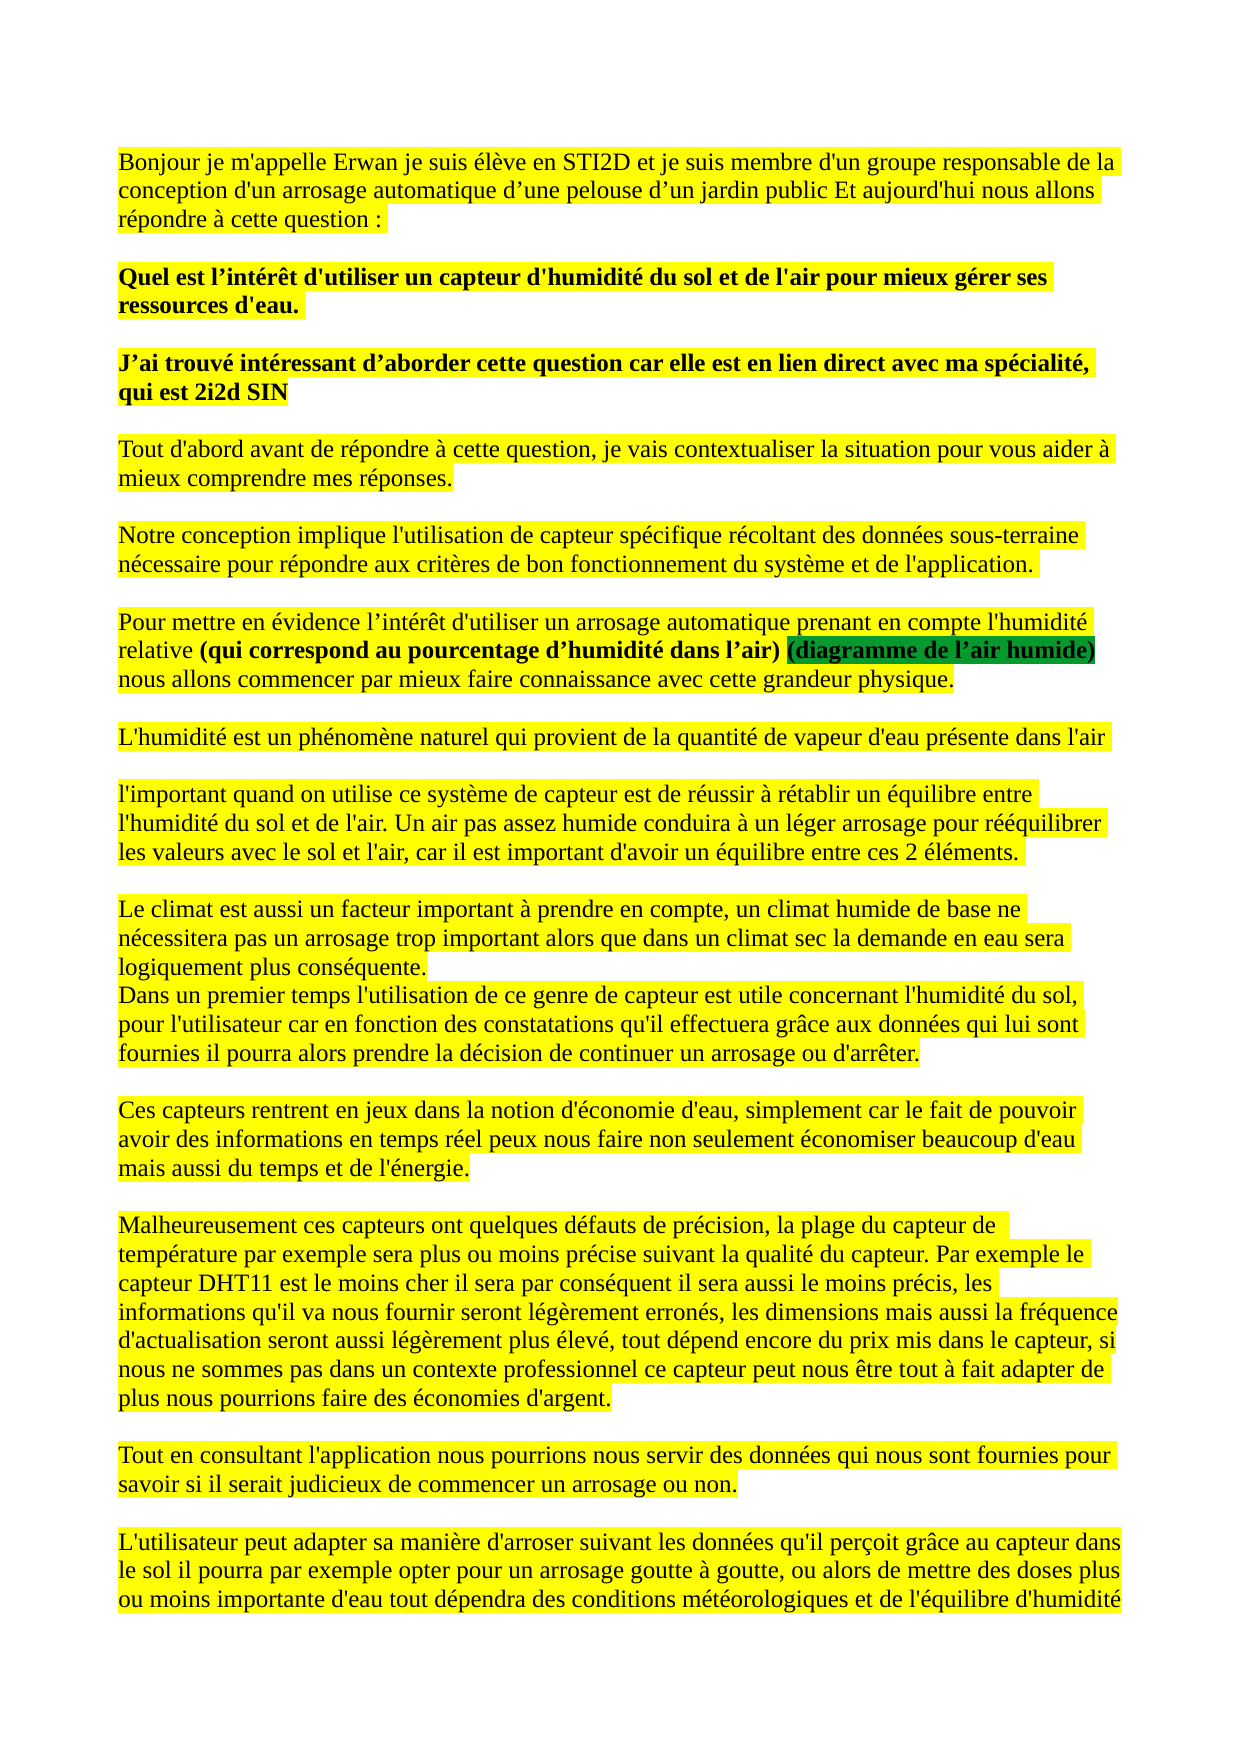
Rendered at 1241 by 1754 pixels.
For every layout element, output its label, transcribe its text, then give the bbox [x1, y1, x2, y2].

text J’ai trouvé intéressant d’aborder cette question car elle est en lien direct avec ma spécialité, qui est 2i2d SIN [118, 348, 1122, 406]
text Dans un premier temps l'utilisation de ce genre de capteur est utile concernant l'humidité du sol, pour l'utilisateur car en fonction des constatations qu'il effectuera grâce aux données qui lui sont fournies il pourra alors prendre la décision de continuer un arrosage ou d'arrêter. [118, 981, 1122, 1067]
text Tout en consultant l'application nous pourrions nous servir des données qui nous sont fournies pour savoir si il serait judicieux de commencer un arrosage ou non. [118, 1441, 1122, 1498]
text Quel est l’intérêt d'utiliser un capteur d'humidité du sol et de l'air pour mieux gérer ses ressources d'eau. [118, 262, 1122, 319]
text nous allons commencer par mieux faire connaissance avec cette grandeur physique. [118, 664, 1122, 693]
text Notre conception implique l'utilisation de capteur spécifique récoltant des données sous-terraine nécessaire pour répondre aux critères de bon fonctionnement du système et de l'application. [118, 521, 1122, 578]
text Malheureusement ces capteurs ont quelques défauts de précision, la plage du capteur de température par exemple sera plus ou moins précise suivant la qualité du capteur. Par exemple le capteur DHT11 est le moins cher il sera par conséquent il sera aussi le moins précis, les informations qu'il va nous fournir seront légèrement erronés, les dimensions mais aussi la fréquence d'actualisation seront aussi légèrement plus élevé, tout dépend encore du prix mis dans le capteur, si nous ne sommes pas dans un contexte professionnel ce capteur peut nous être tout à fait adapter de plus nous pourrions faire des économies d'argent. [118, 1211, 1122, 1412]
text L'utilisateur peut adapter sa manière d'arroser suivant les données qu'il perçoit grâce au capteur dans le sol il pourra par exemple opter pour un arrosage goutte à goutte, ou alors de mettre des doses plus ou moins importante d'eau tout dépendra des conditions météorologiques et de l'équilibre d'humidité [118, 1527, 1122, 1613]
text l'important quand on utilise ce système de capteur est de réussir à rétablir un équilibre entre l'humidité du sol et de l'air. Un air pas assez humide conduira à un léger arrosage pour rééquilibrer les valeurs avec le sol et l'air, car il est important d'avoir un équilibre entre ces 2 éléments. [118, 779, 1122, 866]
text Le climat est aussi un facteur important à prendre en compte, un climat humide de base ne nécessitera pas un arrosage trop important alors que dans un climat sec la demande en eau sera logiquement plus conséquente. [118, 894, 1122, 981]
text Ces capteurs rentrent en jeux dans la notion d'économie d'eau, simplement car le fait de pouvoir avoir des informations en temps réel peux nous faire non seulement économiser beaucoup d'eau mais aussi du temps et de l'énergie. [118, 1096, 1122, 1182]
text L'humidité est un phénomène naturel qui provient de la quantité de vapeur d'eau présente dans l'air [118, 722, 1122, 751]
text Tout d'abord avant de répondre à cette question, je vais contextualiser la situation pour vous aider à mieux comprendre mes réponses. [118, 434, 1122, 492]
text Pour mettre en évidence l’intérêt d'utiliser un arrosage automatique prenant en compte l'humidité relative (qui correspond au pourcentage d’humidité dans l’air) (diagramme de l’air humide) [118, 607, 1122, 664]
text Bonjour je m'appelle Erwan je suis élève en STI2D et je suis membre d'un groupe responsable de la conception d'un arrosage automatique d’une pelouse d’un jardin public Et aujourd'hui nous allons répondre à cette question : [118, 147, 1122, 233]
